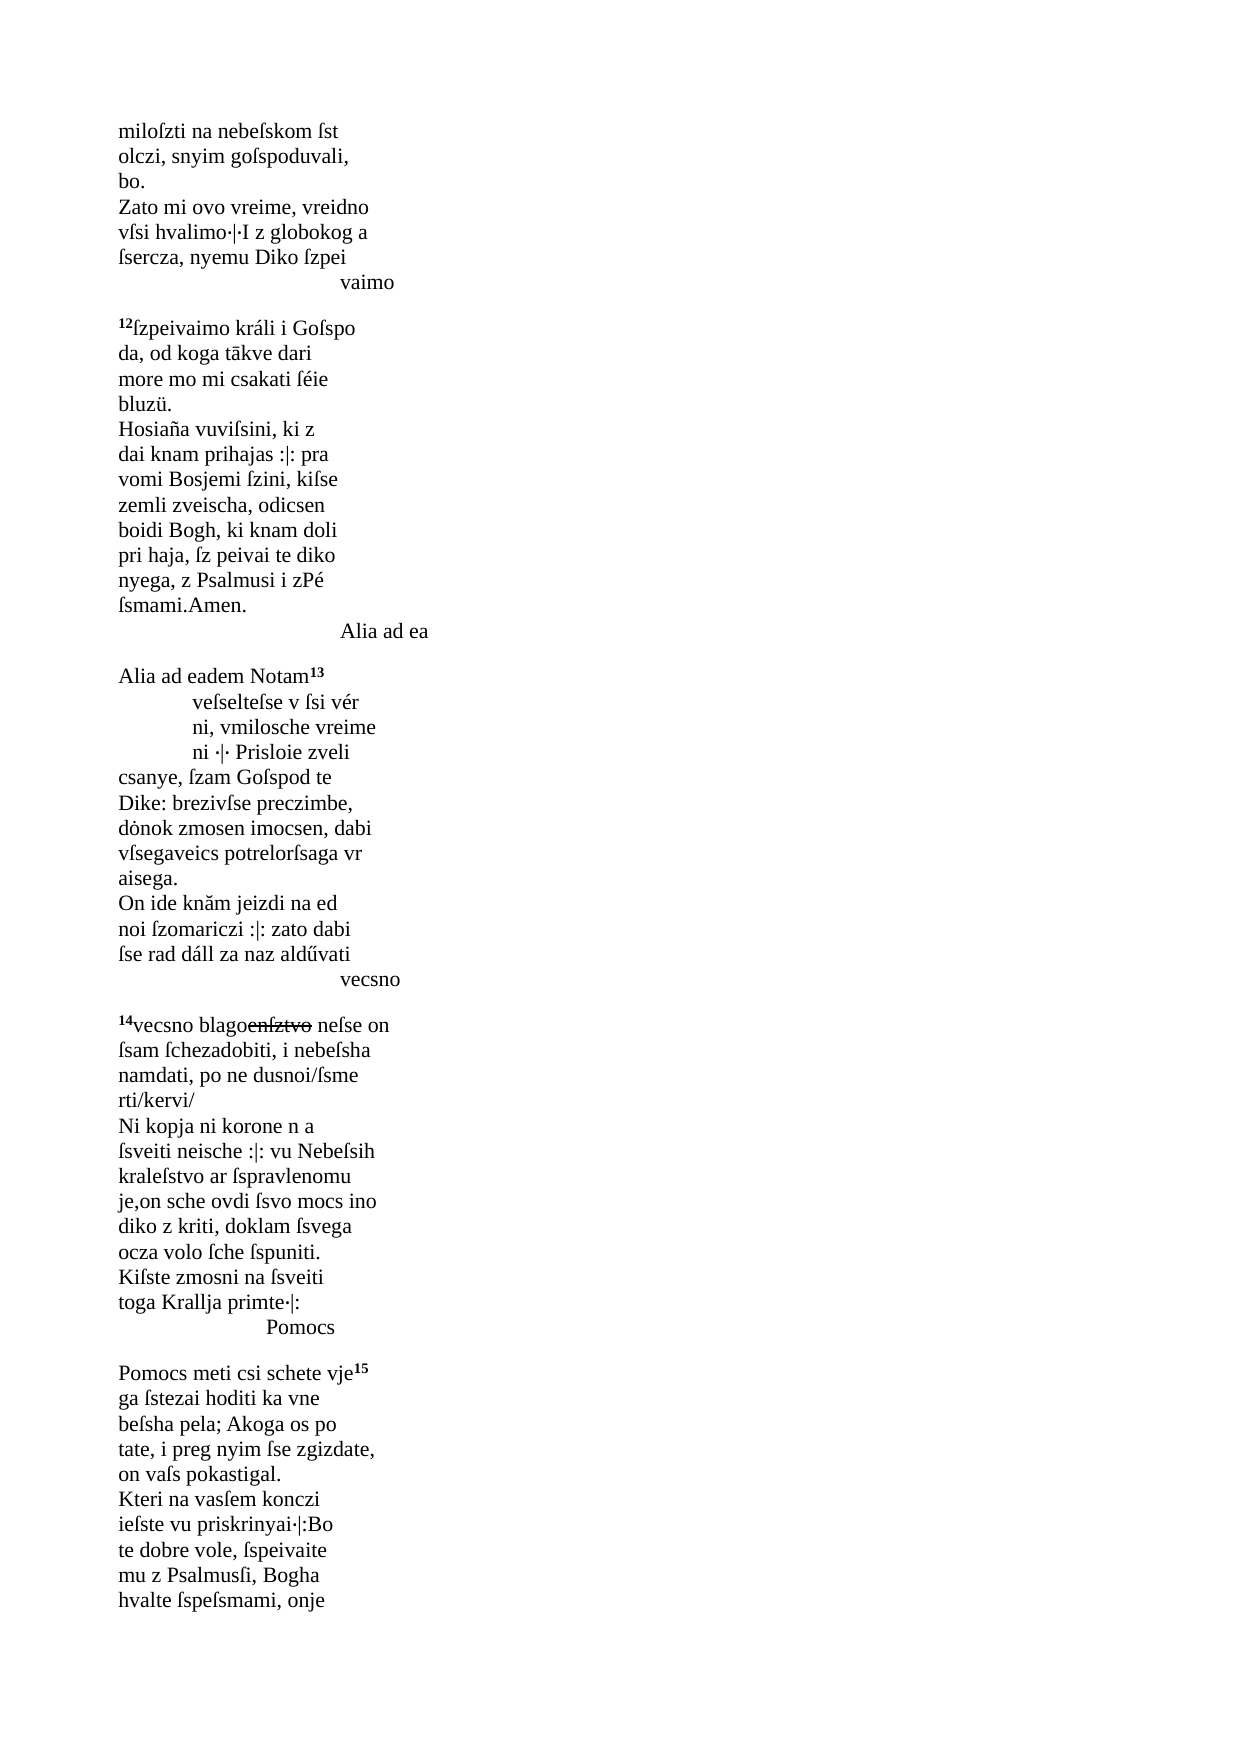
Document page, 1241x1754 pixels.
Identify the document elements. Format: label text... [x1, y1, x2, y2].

text ſsmami.Amen. [118, 592, 1122, 618]
text Pomocs meti csi schete vje15 [118, 1360, 1122, 1385]
text vaimo [118, 269, 1122, 294]
text aisega. [118, 865, 1122, 890]
text ſse rad dáll za naz aldűvati [118, 941, 1122, 966]
text 14vecsno blagoenſztvo neſse on [118, 1012, 1122, 1037]
text vſsi hvalimo‧|‧I z globokog a [118, 219, 1122, 244]
text On ide knăm jeizdi na ed [118, 890, 1122, 916]
text Alia ad eadem Notam13 [118, 663, 1122, 689]
text ni ‧|‧ Prisloie zveli [118, 739, 1122, 764]
text Alia ad ea [118, 618, 1122, 643]
text ocza volo ſche ſspuniti. [118, 1239, 1122, 1264]
text ſsam ſchezadobiti, i nebeſsha [118, 1037, 1122, 1062]
text te dobre vole, ſspeivaite [118, 1537, 1122, 1562]
text Zato mi ovo vreime, vreidno [118, 194, 1122, 219]
text Hosiaña vuviſsini, ki z [118, 416, 1122, 441]
text noi ſzomariczi :|: zato dabi [118, 916, 1122, 941]
text miloſzti na nebeſskom ſst [118, 118, 1122, 143]
text nyega, z Psalmusi i zPé [118, 567, 1122, 592]
text vomi Bosjemi ſzini, kiſse [118, 466, 1122, 492]
text ſsveiti neische :|: vu Nebeſsih [118, 1138, 1122, 1163]
text ni, vmilosche vreime [118, 714, 1122, 739]
text diko z kriti, doklam ſsvega [118, 1213, 1122, 1239]
text mu z Psalmusſi, Bogha [118, 1562, 1122, 1587]
text olczi, snyim goſspoduvali, [118, 143, 1122, 168]
text 12ſzpeivaimo králi i Goſspo [118, 315, 1122, 340]
text kraleſstvo ar ſspravlenomu [118, 1163, 1122, 1188]
text namdati, po ne dusnoi/ſsme [118, 1062, 1122, 1087]
text tate, i preg nyim ſse zgizdate, [118, 1436, 1122, 1461]
text toga Krallja primte‧|: [118, 1289, 1122, 1314]
text dȯnok zmosen imocsen, dabi [118, 815, 1122, 840]
text Pomocs [118, 1314, 1122, 1339]
text more mo mi csakati ſéie [118, 366, 1122, 391]
text csanye, ſzam Goſspod te [118, 764, 1122, 789]
text je,on sche ovdi ſsvo mocs ino [118, 1188, 1122, 1213]
text ga ſstezai hoditi ka vne [118, 1385, 1122, 1411]
text ieſste vu priskrinyai‧|:Bo [118, 1511, 1122, 1537]
text zemli zveischa, odicsen [118, 492, 1122, 517]
text da, od koga tākve dari [118, 340, 1122, 366]
text Dike: brezivſse preczimbe, [118, 789, 1122, 815]
text pri haja, ſz peivai te diko [118, 542, 1122, 567]
text bluzü. [118, 391, 1122, 416]
text dai knam prihajas :|: pra [118, 441, 1122, 466]
text vecsno [118, 966, 1122, 991]
text vſsegaveics potrelorſsaga vr [118, 840, 1122, 865]
text Kteri na vasſem konczi [118, 1486, 1122, 1511]
text bo. [118, 168, 1122, 194]
text rti/kervi/ [118, 1087, 1122, 1113]
text beſsha pela; Akoga os po [118, 1411, 1122, 1436]
text on vaſs pokastigal. [118, 1461, 1122, 1486]
text hvalte ſspeſsmami, onje [118, 1587, 1122, 1612]
text Ni kopja ni korone n a [118, 1113, 1122, 1138]
text ſsercza, nyemu Diko ſzpei [118, 244, 1122, 269]
text boidi Bogh, ki knam doli [118, 517, 1122, 542]
text Kiſste zmosni na ſsveiti [118, 1264, 1122, 1289]
text veſselteſse v ſsi vér [118, 689, 1122, 714]
